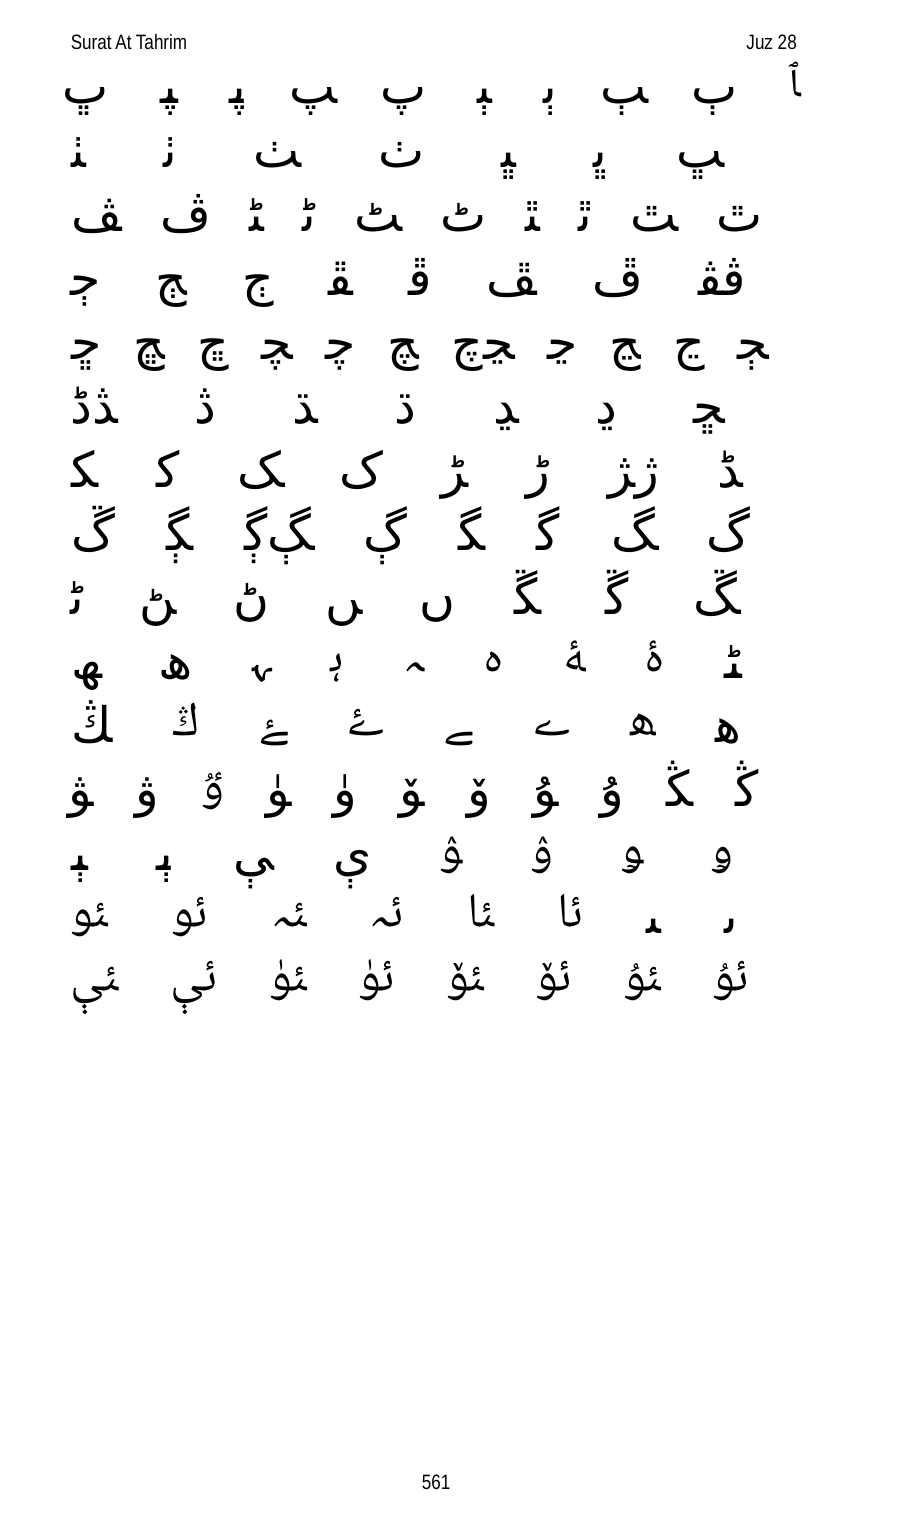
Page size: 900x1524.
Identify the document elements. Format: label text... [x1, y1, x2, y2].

text ﯠ ﯡ ﯢ ﯣ ﯤ ﯥ ﯦ ﯧ [71, 826, 801, 890]
text ﭑ ﭒ ﭓ ﭔ ﭕ ﭖ ﭗ ﭘ ﭙ ﭚ [71, 60, 801, 124]
text ﭛ ﭜ ﭝ ﭞ ﭟ ﭠ ﭡ [71, 124, 801, 188]
text ﮉ ﮊﮋ ﮌ ﮍ ﮎ ﮏ ﮐ ﮑ [71, 443, 801, 507]
text ﮛ ﮜ ﮝ ﮞ ﮟ ﮠ ﮡ ﮢ [71, 571, 801, 635]
text ﮬ ﮭ ﮮ ﮯ ﮰ ﮱ ﯓ ﯔ [71, 698, 801, 762]
text ﯨ ﯩ ﯪ ﯫ ﯬ ﯭ ﯮ ﯯ [71, 890, 801, 954]
text ﯕ ﯖ ﯗ ﯘ ﯙ ﯚ ﯛ ﯜ ﯝ ﯞ ﯟ [71, 762, 801, 826]
text ﭢ ﭣ ﭤ ﭥ ﭦ ﭧ ﭨ ﭩ ﭪ ﭫ [71, 188, 801, 252]
text ﮣ ﮤ ﮥ ﮦ ﮧ ﮨ ﮩ ﮪ ﮫ [71, 635, 801, 698]
text ﮒ ﮓ ﮔ ﮕ ﮖ ﮗﮘ ﮙ ﮚ [71, 507, 801, 571]
text ﭵ ﭶ ﭷ ﭸ ﭹﭺ ﭻ ﭼ ﭽ ﭾ ﭿ ﮀ [71, 315, 801, 379]
text ﭬﭭ ﭮ ﭯ ﭰ ﭱ ﭲ ﭳ ﭴ [71, 252, 801, 315]
text ﮁ ﮂ ﮃ ﮄ ﮅ ﮆ ﮇﮈ [71, 379, 801, 443]
text ﯰ ﯱ ﯲ ﯳ ﯴ ﯵ ﯶ ﯷ [71, 954, 801, 1018]
